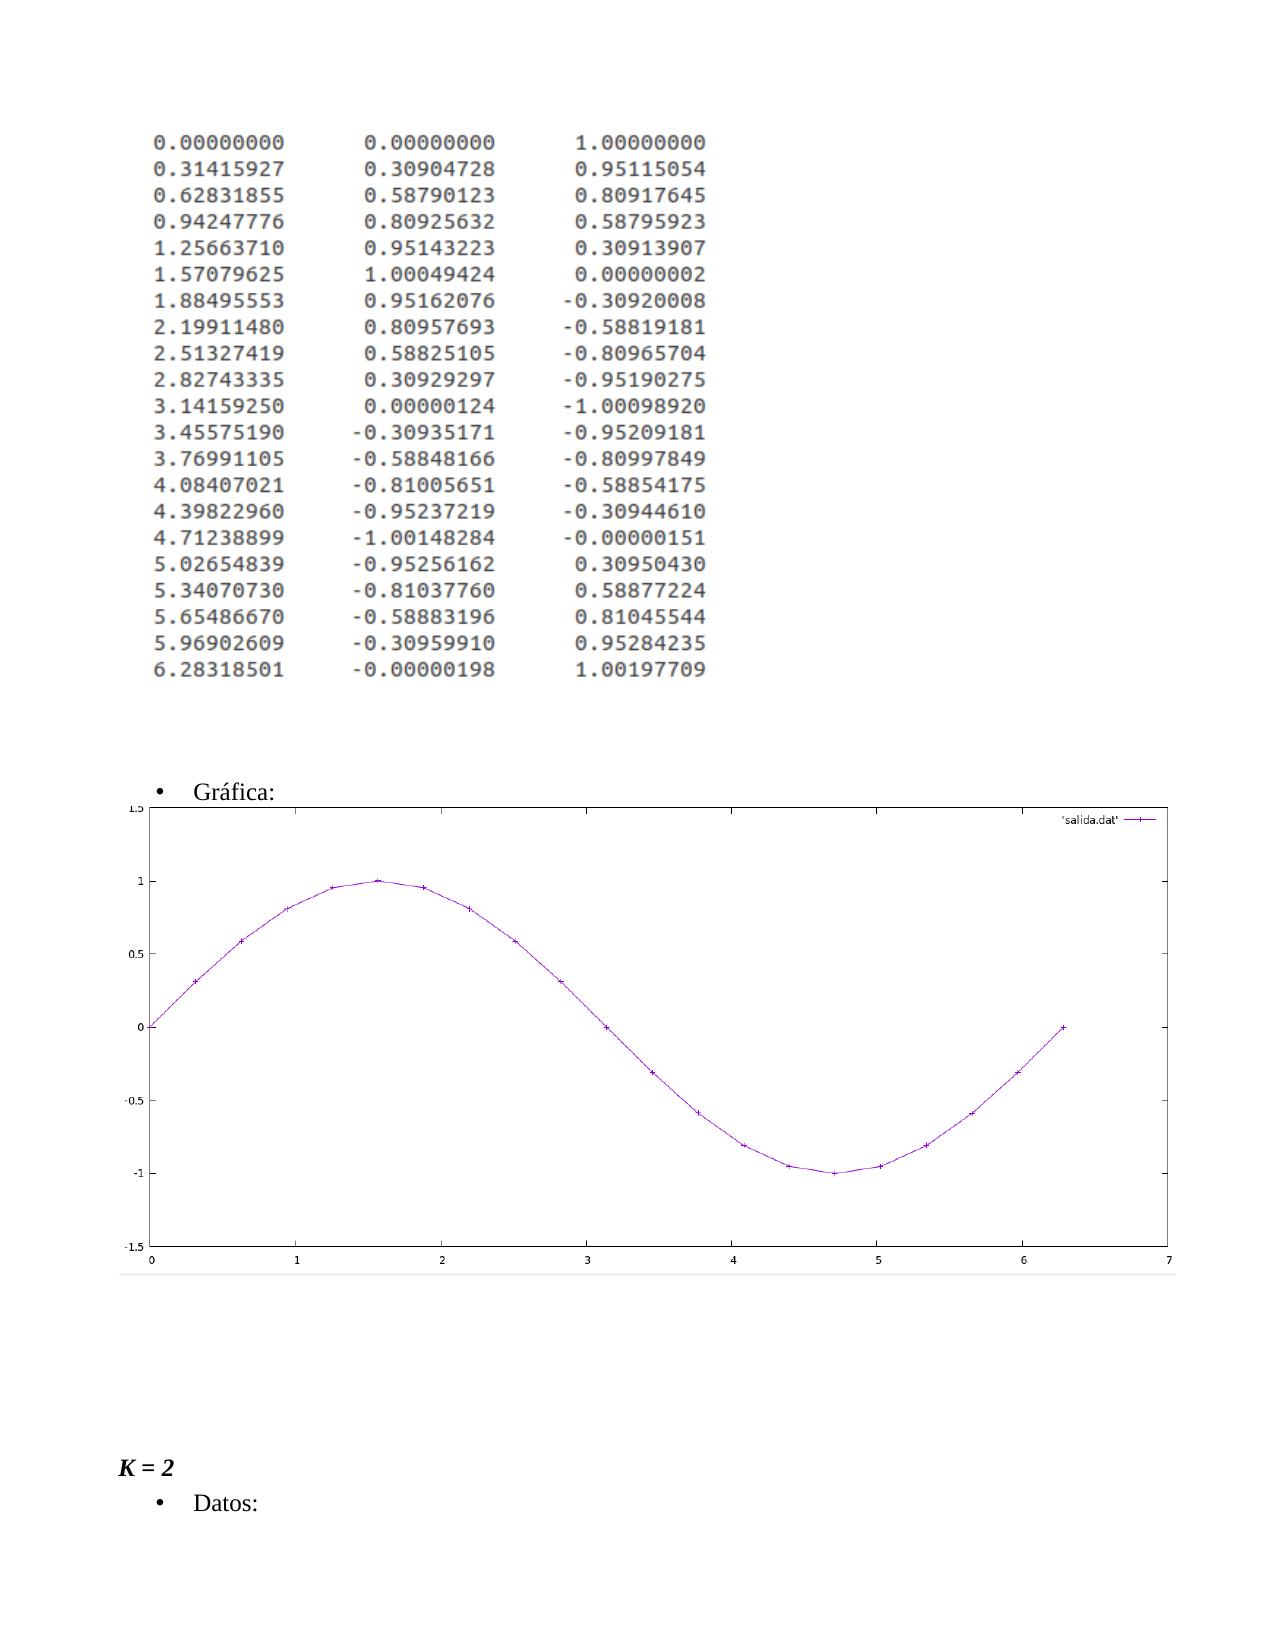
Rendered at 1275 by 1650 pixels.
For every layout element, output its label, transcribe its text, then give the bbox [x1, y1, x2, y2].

list Datos: [156, 1488, 1157, 1516]
text K = 2 [118, 1453, 1157, 1482]
picture [424, 128, 747, 703]
list Gráfica: [156, 777, 1157, 806]
picture [119, 806, 1177, 1276]
